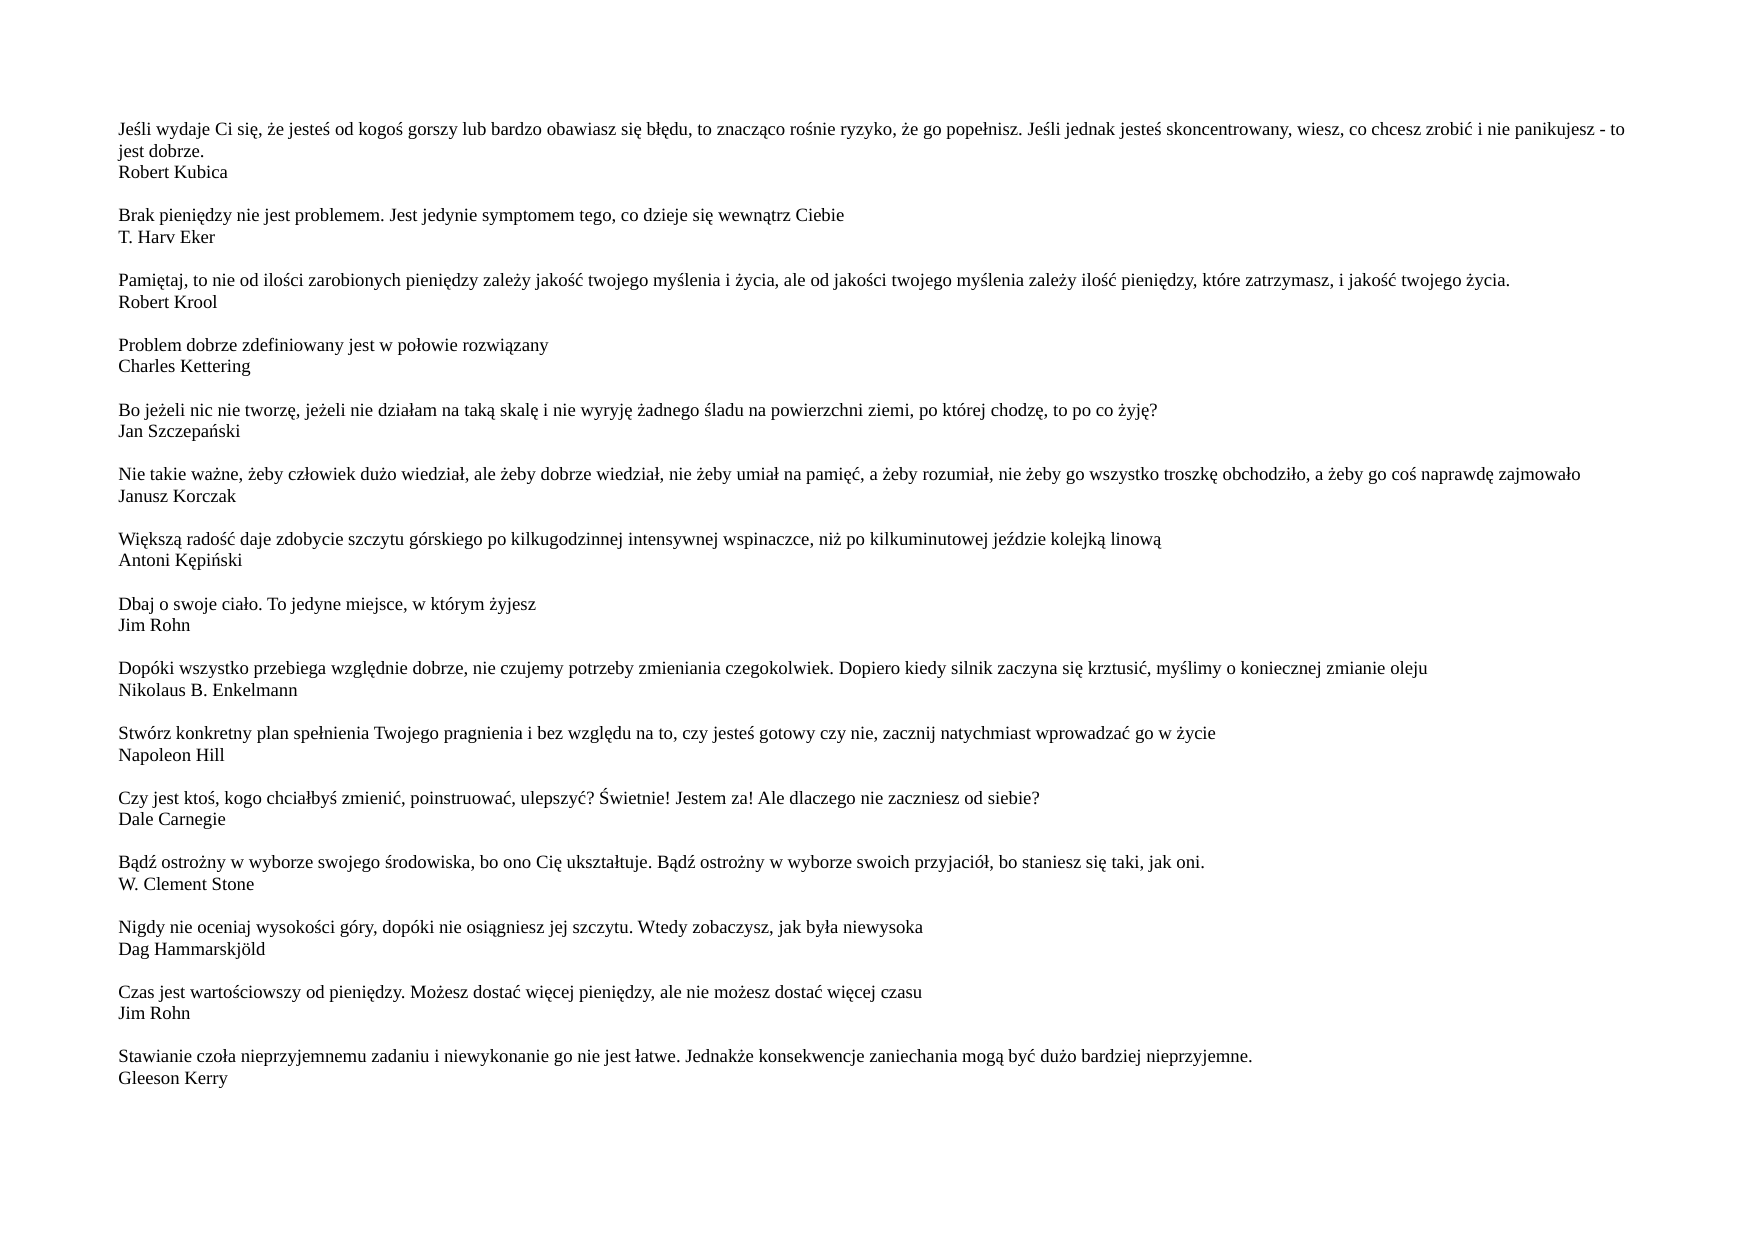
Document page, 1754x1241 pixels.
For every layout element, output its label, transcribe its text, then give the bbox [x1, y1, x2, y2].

text Stawianie czoła nieprzyjemnemu zadaniu i niewykonanie go nie jest łatwe. Jednakże konsekwencje zaniechania mogą być dużo bardziej nieprzyjemne. [118, 1045, 1636, 1067]
text W. Clement Stone [118, 873, 1636, 894]
text Gleeson Kerry [118, 1067, 1636, 1088]
text Nigdy nie oceniaj wysokości góry, dopóki nie osiągniesz jej szczytu. Wtedy zobaczysz, jak była niewysoka [118, 916, 1636, 937]
text Czas jest wartościowszy od pieniędzy. Możesz dostać więcej pieniędzy, ale nie możesz dostać więcej czasu [118, 981, 1636, 1002]
text Janusz Korczak [118, 485, 1636, 506]
text Pamiętaj, to nie od ilości zarobionych pieniędzy zależy jakość twojego myślenia i życia, ale od jakości twojego myślenia zależy ilość pieniędzy, które zatrzymasz, i jakość twojego życia. [118, 269, 1636, 291]
text Bądź ostrożny w wyborze swojego środowiska, bo ono Cię ukształtuje. Bądź ostrożny w wyborze swoich przyjaciół, bo staniesz się taki, jak oni. [118, 851, 1636, 873]
text Jeśli wydaje Ci się, że jesteś od kogoś gorszy lub bardzo obawiasz się błędu, to znacząco rośnie ryzyko, że go popełnisz. Jeśli jednak jesteś skoncentrowany, wiesz, co chcesz zrobić i nie panikujesz - to jest dobrze. [118, 118, 1636, 161]
text Większą radość daje zdobycie szczytu górskiego po kilkugodzinnej intensywnej wspinaczce, niż po kilkuminutowej jeździe kolejką linową [118, 528, 1636, 549]
text Czy jest ktoś, kogo chciałbyś zmienić, poinstruować, ulepszyć? Świetnie! Jestem za! Ale dlaczego nie zaczniesz od siebie? [118, 787, 1636, 808]
text Robert Kubica [118, 161, 1636, 183]
text Jim Rohn [118, 614, 1636, 636]
text Stwórz konkretny plan spełnienia Twojego pragnienia i bez względu na to, czy jesteś gotowy czy nie, zacznij natychmiast wprowadzać go w życie [118, 722, 1636, 743]
text Antoni Kępiński [118, 549, 1636, 571]
text T. Harv Eker [118, 226, 1636, 247]
text Jan Szczepański [118, 420, 1636, 442]
text Jim Rohn [118, 1002, 1636, 1024]
text Nie takie ważne, żeby człowiek dużo wiedział, ale żeby dobrze wiedział, nie żeby umiał na pamięć, a żeby rozumiał, nie żeby go wszystko troszkę obchodziło, a żeby go coś naprawdę zajmowało [118, 463, 1636, 485]
text Dopóki wszystko przebiega względnie dobrze, nie czujemy potrzeby zmieniania czegokolwiek. Dopiero kiedy silnik zaczyna się krztusić, myślimy o koniecznej zmianie oleju Nikolaus B. Enkelmann [118, 657, 1636, 700]
text Problem dobrze zdefiniowany jest w połowie rozwiązany [118, 334, 1636, 355]
text Charles Kettering [118, 355, 1636, 377]
text Brak pieniędzy nie jest problemem. Jest jedynie symptomem tego, co dzieje się wewnątrz Ciebie [118, 204, 1636, 226]
text Dale Carnegie [118, 808, 1636, 830]
text Dag Hammarskjöld [118, 937, 1636, 959]
text Dbaj o swoje ciało. To jedyne miejsce, w którym żyjesz [118, 592, 1636, 614]
text Napoleon Hill [118, 743, 1636, 765]
text Robert Krool [118, 291, 1636, 312]
text Bo jeżeli nic nie tworzę, jeżeli nie działam na taką skalę i nie wyryję żadnego śladu na powierzchni ziemi, po której chodzę, to po co żyję? [118, 398, 1636, 420]
